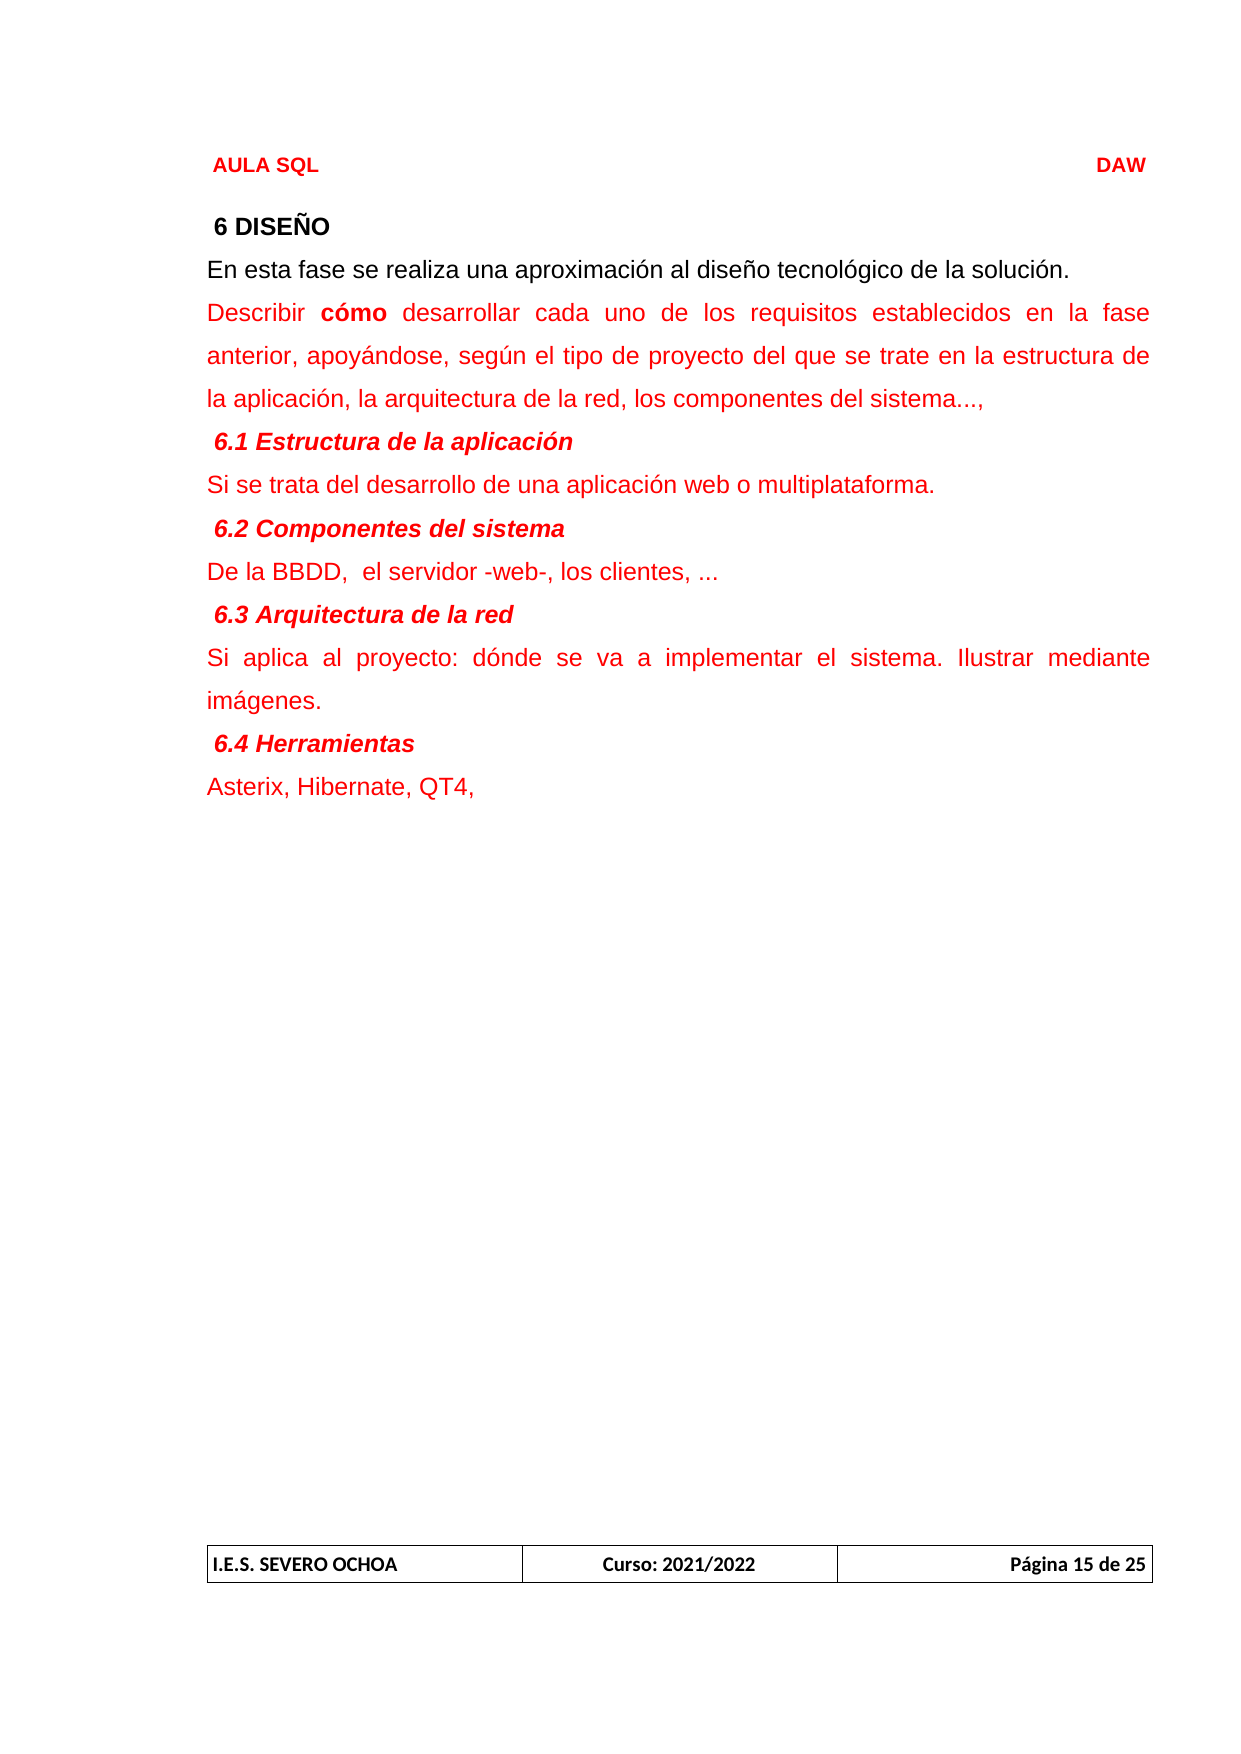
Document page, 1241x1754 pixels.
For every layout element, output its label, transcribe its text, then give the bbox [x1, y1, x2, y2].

subtitle Herramientas [207, 729, 1152, 758]
subtitle Componentes del sistema [207, 514, 1152, 542]
subtitle Arquitectura de la red [207, 600, 1152, 629]
list Describir cómo desarrollar cada uno de los requisitos establecidos en la fase anterior, apoyándose, según el tipo de proyecto del que se trate en la estructura de la aplicación, la arquitectura de la red, los componentes del sistema..., [169, 298, 1152, 413]
subtitle DISEÑO [207, 212, 1152, 241]
text Asterix, Hibernate, QT4, [169, 772, 1152, 801]
text Si se trata del desarrollo de una aplicación web o multiplataforma. [207, 471, 1152, 499]
text De la BBDD, el servidor -web-, los clientes, ... [207, 557, 1152, 586]
text Si aplica al proyecto: dónde se va a implementar el sistema. Ilustrar mediante imágenes. [169, 643, 1152, 715]
subtitle Estructura de la aplicación [207, 427, 1152, 456]
list En esta fase se realiza una aproximación al diseño tecnológico de la solución. [207, 255, 1152, 284]
